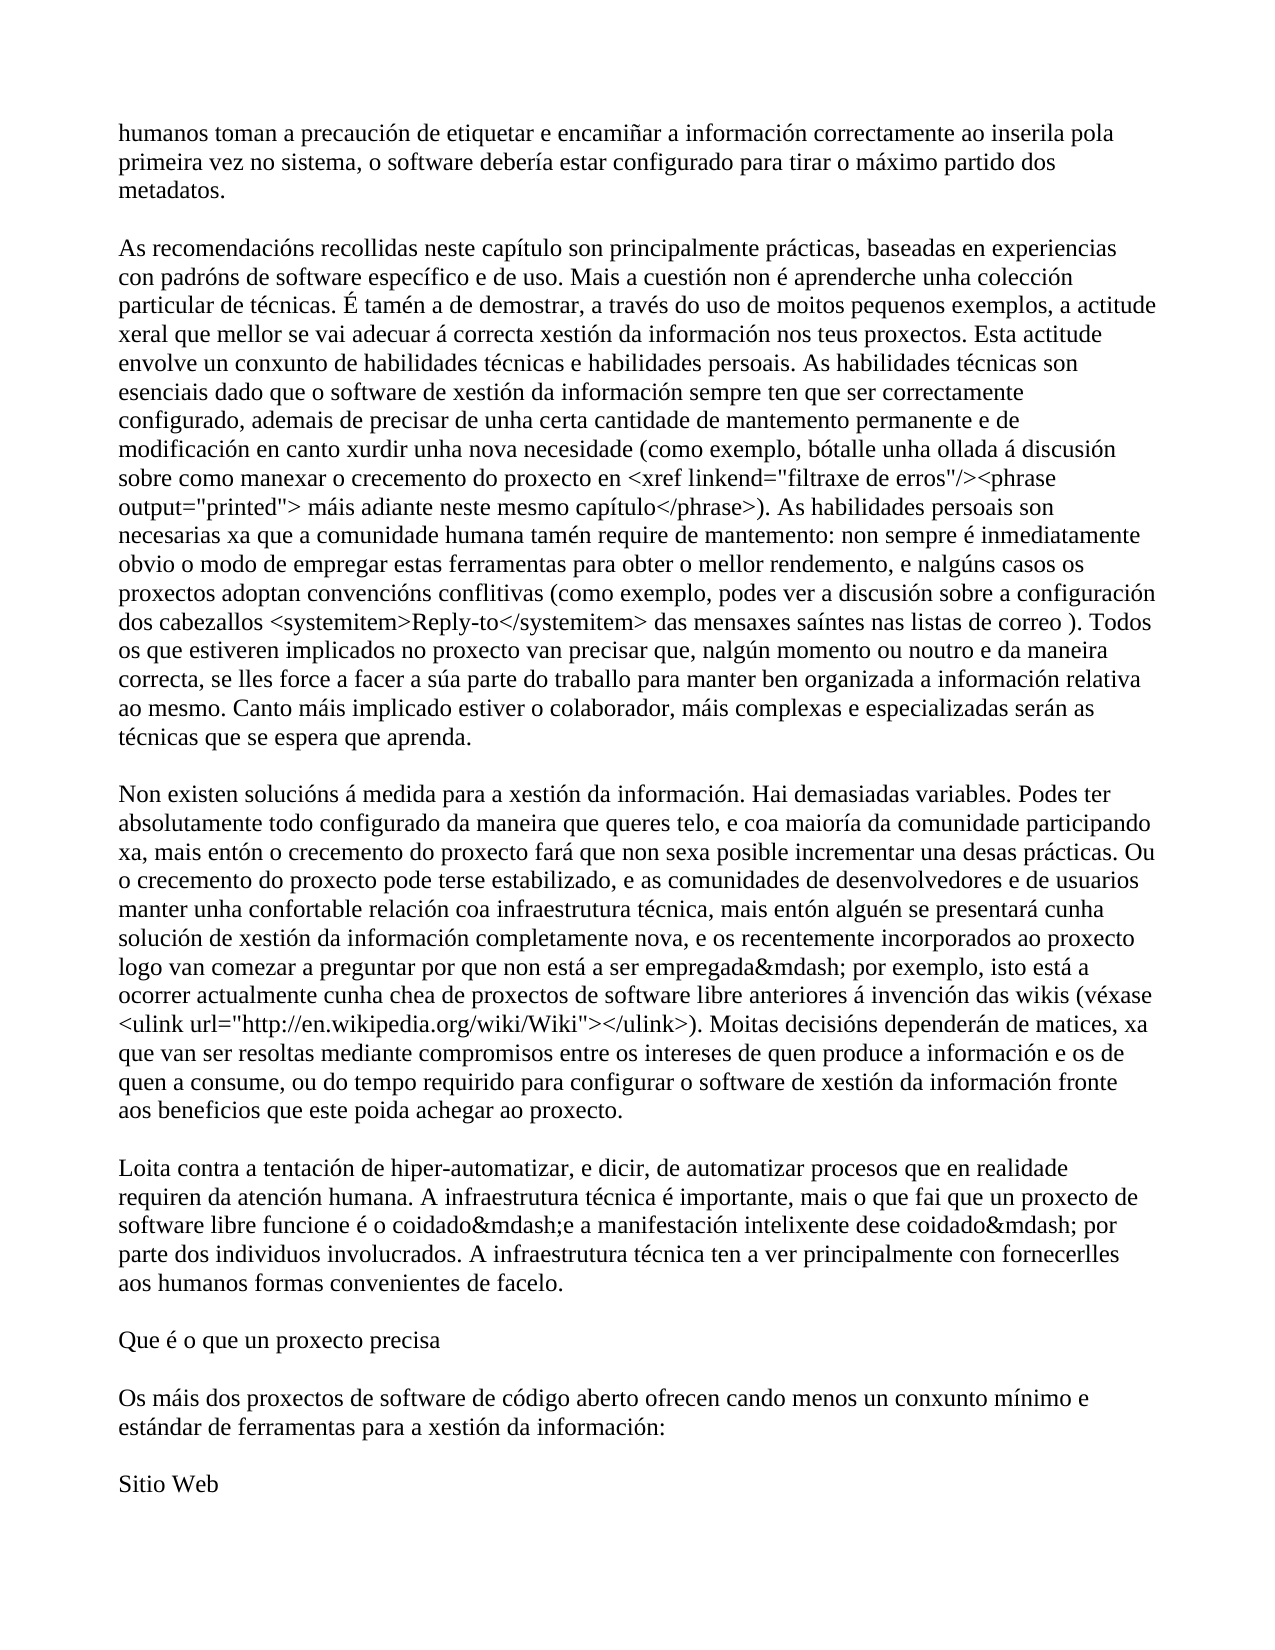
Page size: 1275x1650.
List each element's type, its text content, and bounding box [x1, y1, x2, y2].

text Os máis dos proxectos de software de código aberto ofrecen cando menos un conxunto mínimo e estándar de ferramentas para a xestión da información: [118, 1383, 1157, 1441]
text Sitio Web [118, 1469, 1157, 1498]
text Non existen solucións á medida para a xestión da información. Hai demasiadas variables. Podes ter absolutamente todo configurado da maneira que queres telo, e coa maioría da comunidade participando xa, mais entón o crecemento do proxecto fará que non sexa posible incrementar una desas prácticas. Ou o crecemento do proxecto pode terse estabilizado, e as comunidades de desenvolvedores e de usuarios manter unha confortable relación coa infraestrutura técnica, mais entón alguén se presentará cunha solución de xestión da información completamente nova, e os recentemente incorporados ao proxecto logo van comezar a preguntar por que non está a ser empregada&mdash; por exemplo, isto está a ocorrer actualmente cunha chea de proxectos de software libre anteriores á invención das wikis (véxase <ulink url="http://en.wikipedia.org/wiki/Wiki"></ulink>). Moitas decisións dependerán de matices, xa que van ser resoltas mediante compromisos entre os intereses de quen produce a información e os de quen a consume, ou do tempo requirido para configurar o software de xestión da información fronte aos beneficios que este poida achegar ao proxecto. [118, 779, 1157, 1124]
text Que é o que un proxecto precisa [118, 1326, 1157, 1354]
text Loita contra a tentación de hiper-automatizar, e dicir, de automatizar procesos que en realidade requiren da atención humana. A infraestrutura técnica é importante, mais o que fai que un proxecto de software libre funcione é o coidado&mdash;e a manifestación intelixente dese coidado&mdash; por parte dos individuos involucrados. A infraestrutura técnica ten a ver principalmente con fornecerlles aos humanos formas convenientes de facelo. [118, 1153, 1157, 1297]
text As recomendacións recollidas neste capítulo son principalmente prácticas, baseadas en experiencias con padróns de software específico e de uso. Mais a cuestión non é aprenderche unha colección particular de técnicas. É tamén a de demostrar, a través do uso de moitos pequenos exemplos, a actitude xeral que mellor se vai adecuar á correcta xestión da información nos teus proxectos. Esta actitude envolve un conxunto de habilidades técnicas e habilidades persoais. As habilidades técnicas son esenciais dado que o software de xestión da información sempre ten que ser correctamente configurado, ademais de precisar de unha certa cantidade de mantemento permanente e de modificación en canto xurdir unha nova necesidade (como exemplo, bótalle unha ollada á discusión sobre como manexar o crecemento do proxecto en <xref linkend="filtraxe de erros"/><phrase output="printed"> máis adiante neste mesmo capítulo</phrase>). As habilidades persoais son necesarias xa que a comunidade humana tamén require de mantemento: non sempre é inmediatamente obvio o modo de empregar estas ferramentas para obter o mellor rendemento, e nalgúns casos os proxectos adoptan convencións conflitivas (como exemplo, podes ver a discusión sobre a configuración dos cabezallos <systemitem>Reply-to</systemitem> das mensaxes saíntes nas listas de correo ). Todos os que estiveren implicados no proxecto van precisar que, nalgún momento ou noutro e da maneira correcta, se lles force a facer a súa parte do traballo para manter ben organizada a información relativa ao mesmo. Canto máis implicado estiver o colaborador, máis complexas e especializadas serán as técnicas que se espera que aprenda. [118, 233, 1157, 751]
text humanos toman a precaución de etiquetar e encamiñar a información correctamente ao inserila pola primeira vez no sistema, o software debería estar configurado para tirar o máximo partido dos metadatos. [118, 118, 1157, 204]
